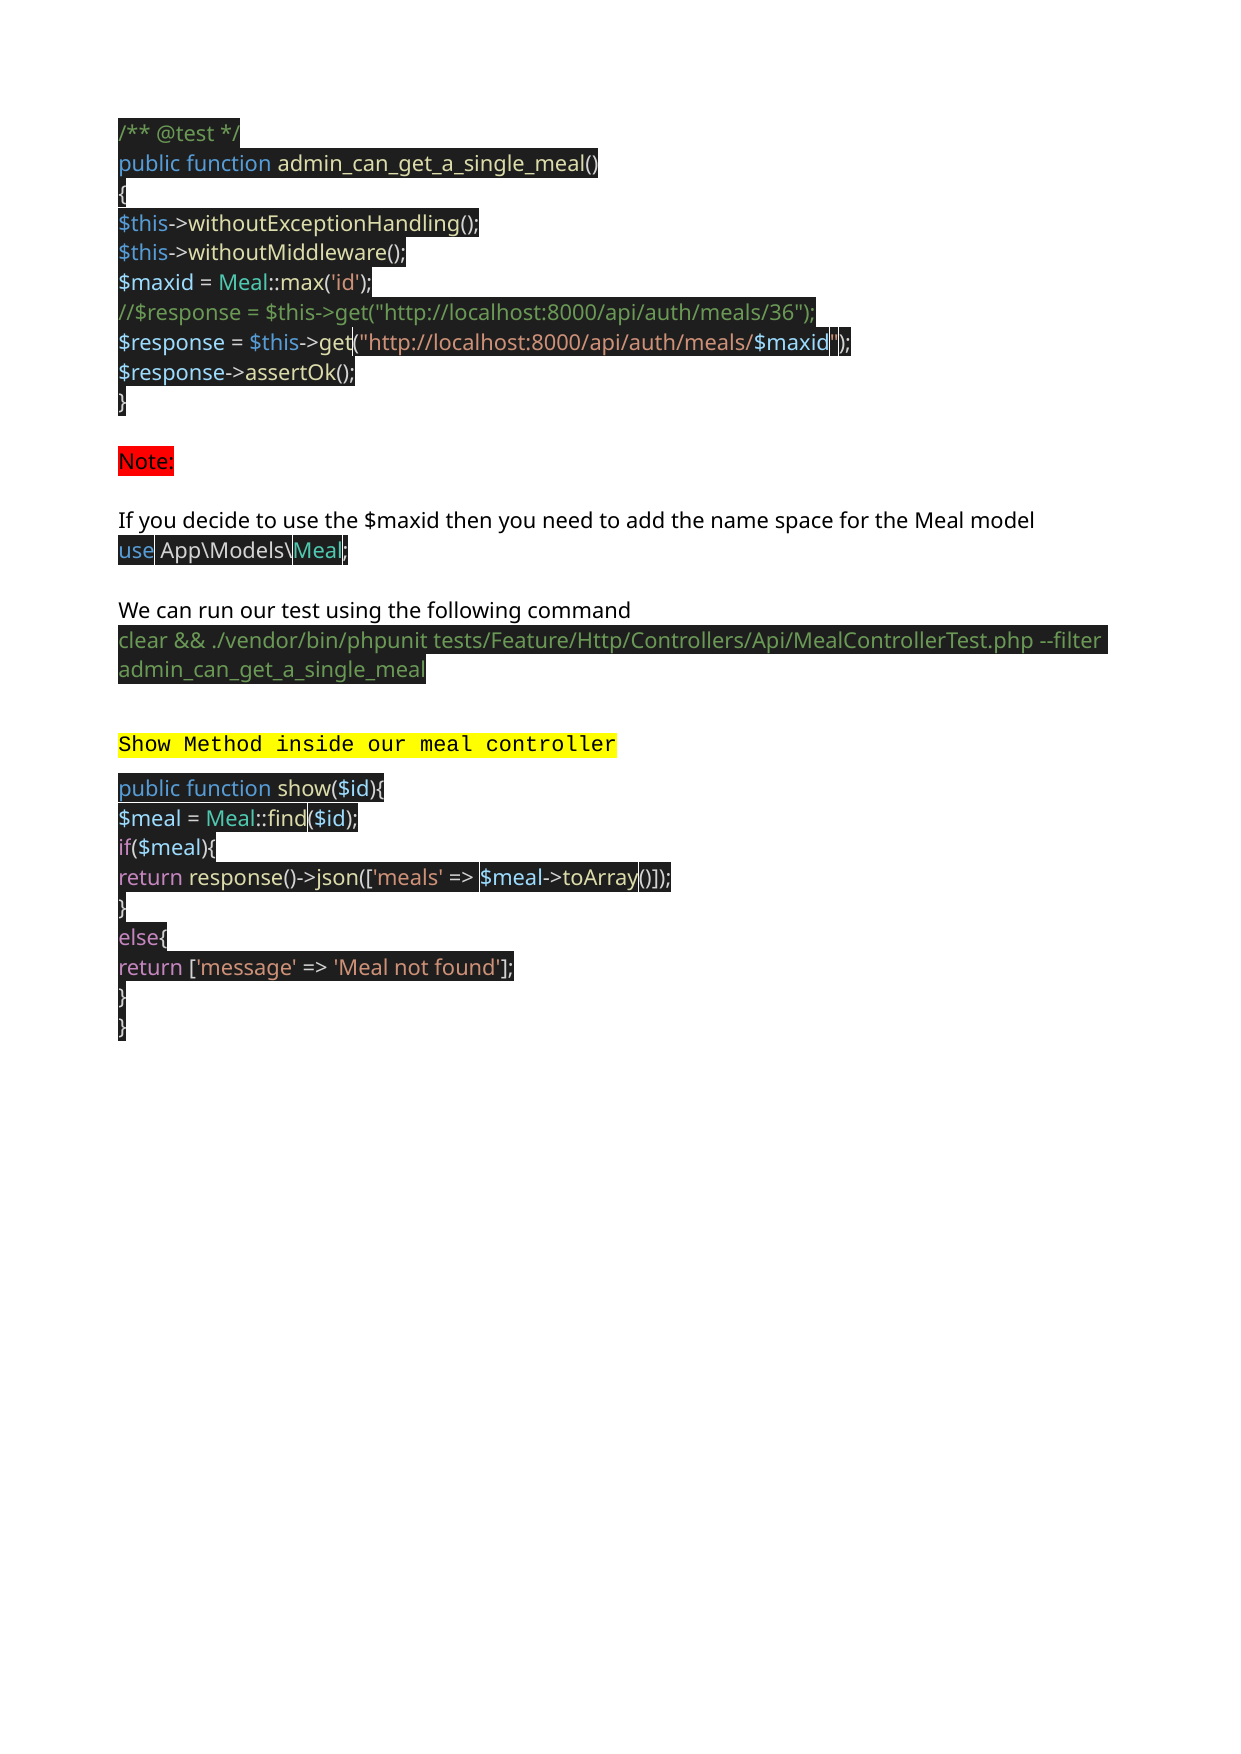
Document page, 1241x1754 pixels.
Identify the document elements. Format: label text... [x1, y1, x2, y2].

text If you decide to use the $maxid then you need to add the name space for the Meal model [118, 505, 1122, 535]
text clear && ./vendor/bin/phpunit tests/Feature/Http/Controllers/Api/MealControllerTest.php --filter admin_can_get_a_single_meal [118, 624, 1122, 684]
text Show Method inside our meal controller [118, 728, 1122, 758]
text if($meal){ [118, 832, 1122, 862]
text else{ [118, 922, 1122, 951]
text return response()->json(['meals' => $meal->toArray()]); [118, 862, 1122, 892]
text } [118, 1011, 1122, 1041]
text } [118, 892, 1122, 922]
text use App\Models\Meal; [118, 535, 1122, 565]
text /** @test */ [118, 118, 1122, 148]
text return ['message' => 'Meal not found']; [118, 951, 1122, 981]
text $this->withoutExceptionHandling(); [118, 207, 1122, 237]
text } [118, 981, 1122, 1011]
text We can run our test using the following command [118, 595, 1122, 624]
text public function admin_can_get_a_single_meal() [118, 148, 1122, 178]
text $maxid = Meal::max('id'); [118, 267, 1122, 297]
text $response->assertOk(); [118, 356, 1122, 386]
text $response = $this->get("http://localhost:8000/api/auth/meals/$maxid"); [118, 327, 1122, 356]
text $this->withoutMiddleware(); [118, 237, 1122, 267]
text Note: [118, 446, 1122, 476]
text } [118, 386, 1122, 416]
text public function show($id){ [118, 773, 1122, 802]
text $meal = Meal::find($id); [118, 802, 1122, 832]
text { [118, 178, 1122, 207]
text //$response = $this->get("http://localhost:8000/api/auth/meals/36"); [118, 297, 1122, 327]
